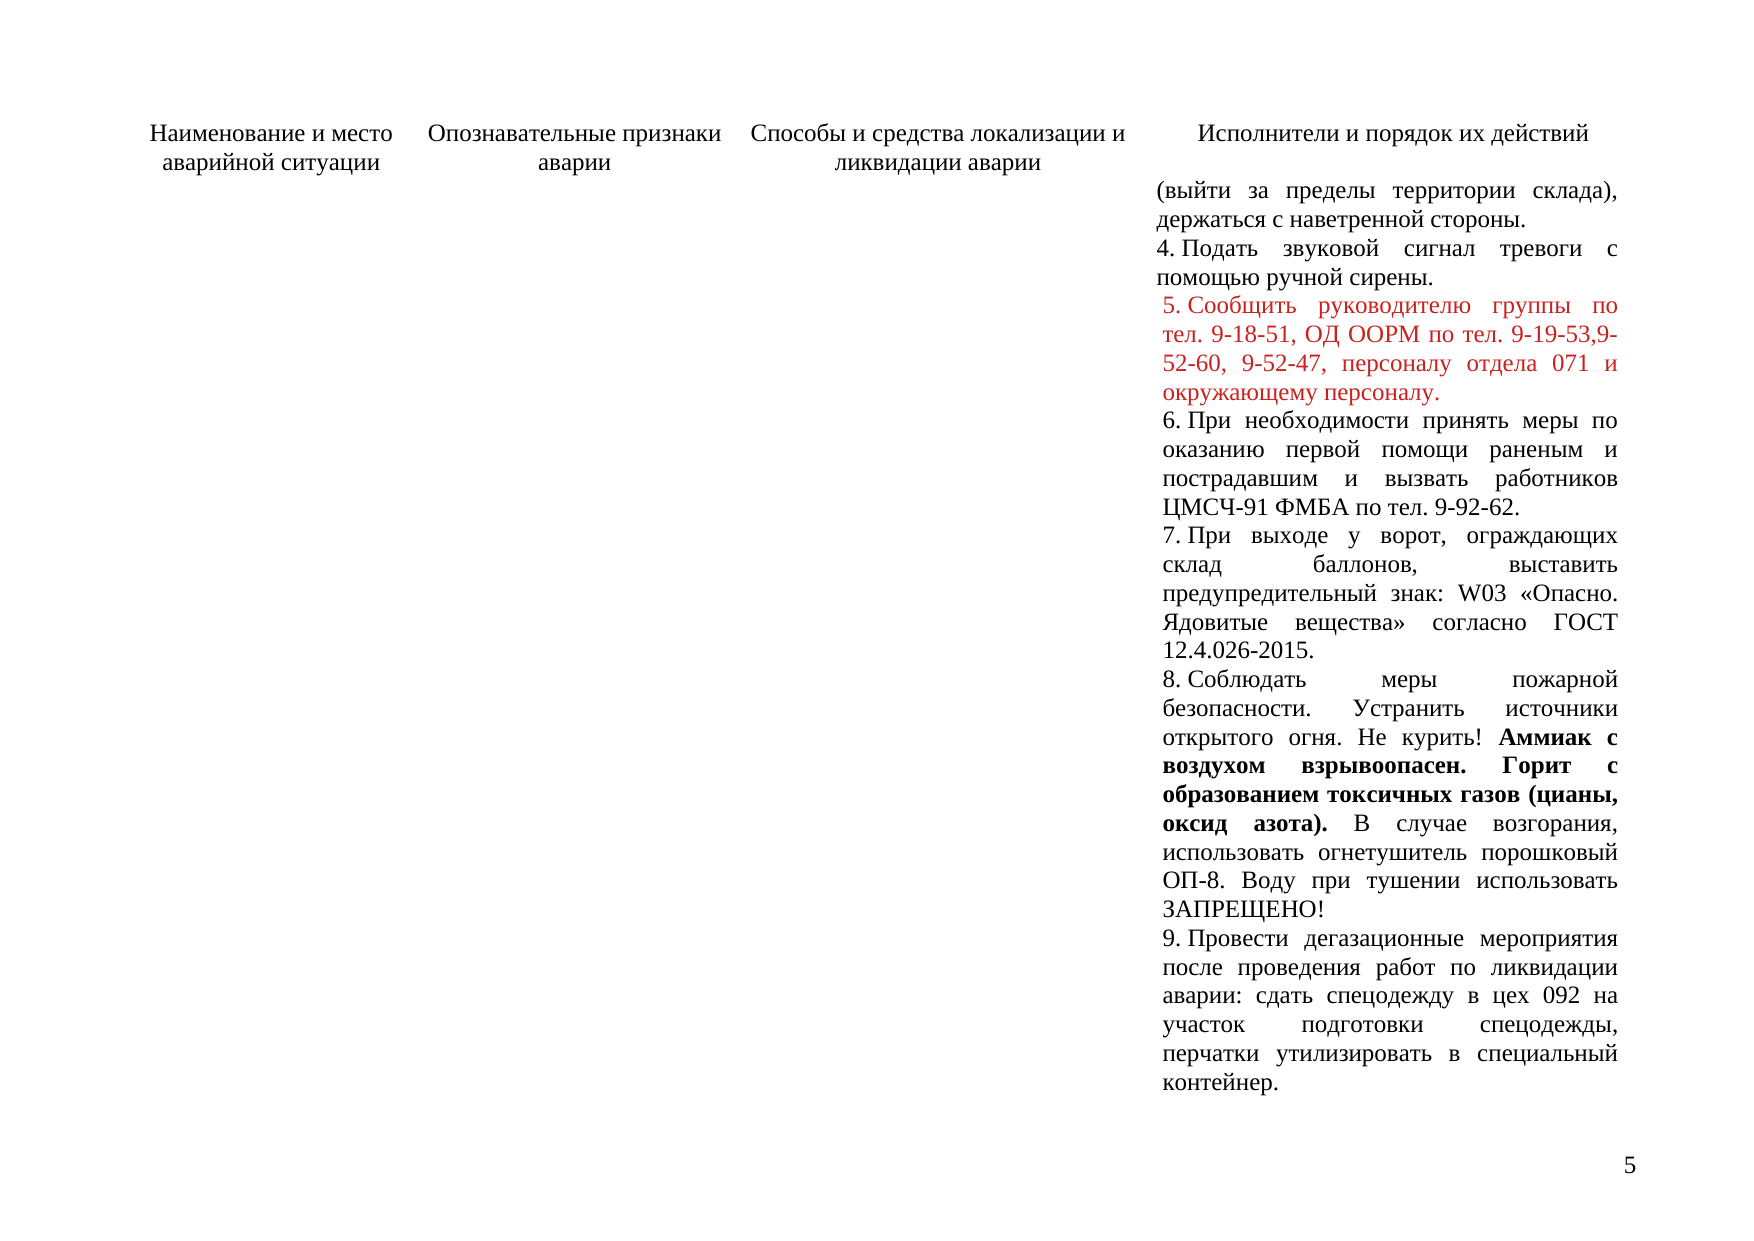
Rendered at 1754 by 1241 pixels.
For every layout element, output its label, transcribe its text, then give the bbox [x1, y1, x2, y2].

table_header Опознавательные признаки аварии [424, 118, 725, 176]
table_cell [725, 176, 1150, 1096]
table_header Исполнители и порядок их действий [1150, 118, 1636, 176]
table_header Способы и средства локализации и ликвидации аварии [725, 118, 1150, 176]
table_cell [118, 176, 424, 1096]
table_cell [424, 176, 725, 1096]
table_header Наименование и место аварийной ситуации [118, 118, 424, 176]
table_cell Транспортировщики, техник по хранению. Порядок действий: Использовать СИЗ. Немедленно удалить всех посторонних лиц с места аварии, держаться с наветренной стороны (при отсутствии СИЗ, у посторонних лиц, приложить ко рту и носу ткань, желательно влажную и покинуть зону поражения, задерживая дыхание). Немедленно покинуть место аварии и удалиться на БЕЗОПАСНОЕ расстояние (выйти за пределы территории склада), держаться с наветренной стороны. Подать звуковой сигнал тревоги с помощью ручной сирены. Сообщить руководителю группы по тел. 9-18-51, ОД ООРМ по тел. 9-19-53,9-52-60, 9-52-47, персоналу отдела 071 и окружающему персоналу. При необходимости принять меры по оказанию первой помощи раненым и пострадавшим и вызвать работников ЦМСЧ-91 ФМБА по тел. 9-92-62. При выходе у ворот, ограждающих склад баллонов, выставить предупредительный знак: W03 «Опасно. Ядовитые вещества» согласно ГОСТ 12.4.026-2015. Соблюдать меры пожарной безопасности. Устранить источники открытого огня. Не курить! Аммиак с воздухом взрывоопасен. Горит с образованием токсичных газов (цианы, оксид азота). В случае возгорания, использовать огнетушитель порошковый ОП-8. Воду при тушении использовать ЗАПРЕЩЕНО! Провести дегазационные мероприятия после проведения работ по ликвидации аварии: сдать спецодежду в цех 092 на участок подготовки спецодежды, перчатки утилизировать в специальный контейнер. Руководитель группы отдела 071. Порядок действий: Прибыть на место аварийной ситуации. Оценить обстановку. Использовать СИЗ. Сообщить об аварийной ситуации начальнику отдела 071 по тел. 9-52-17, продублировать сообщение ОД ООРМ по тел. 9-19-53, 9-52-60, 9-52-47. Удалить производственный персонал из зоны аварии, при наличии пострадавших продублировать вызов скорой помощи по тел. 9-92-62. Организовать оказание первой помощи пострадавшим, эвакуировать пострадавших. Руководить ликвидацией аварии до прибытия ответственного руководителя работ. ОД ООРМ. Порядок действий: Оповестить аварийные службы и руководство комбината согласно списка. Начальник отдела 071 (ответственный руководитель работ). Порядок действий: Прибыть на место аварии, оценить обстановку. Использовать СИЗ. Принять на себя руководство ликвидацией аварии. Организовать и проконтролировать: оповещение ОД ООРМ; оцепление опасной зоны; оповещение близлежащих цехов; эвакуацию производственного персонала из опасной зоны; оказание первой помощи пострадавшим; При необходимости вызвать ФПС, НАСО. Направить прибывшие ФПС, НАСО к месту аварии. Продублировать вызов работников ЦМСЧ-91 ФМБА (при необходимости). Проинформировать ОД ООРМ и вышестоящее руководство о ходе работ по ликвидации последствий аварии. Организовать проведение утилизации продуктов аварии и проведение дегазационных мероприятий. НАСО (при необходимости). Порядок действий: Прибыть на место аварии и развернуться. Принимать участие в поиске пострадавших, сообщать информацию ответственному руководителю. Принимать участие в ликвидации аварии в установленном порядке. Работники ФГУЗ ЦМСЧ-91 ФМБА России (при необходимости). Порядок действий: Прибыть на место аварии. Оказать первую помощь пострадавшим. При необходимости доставить пострадавших в мед. Учреждение. [1150, 176, 1636, 1096]
